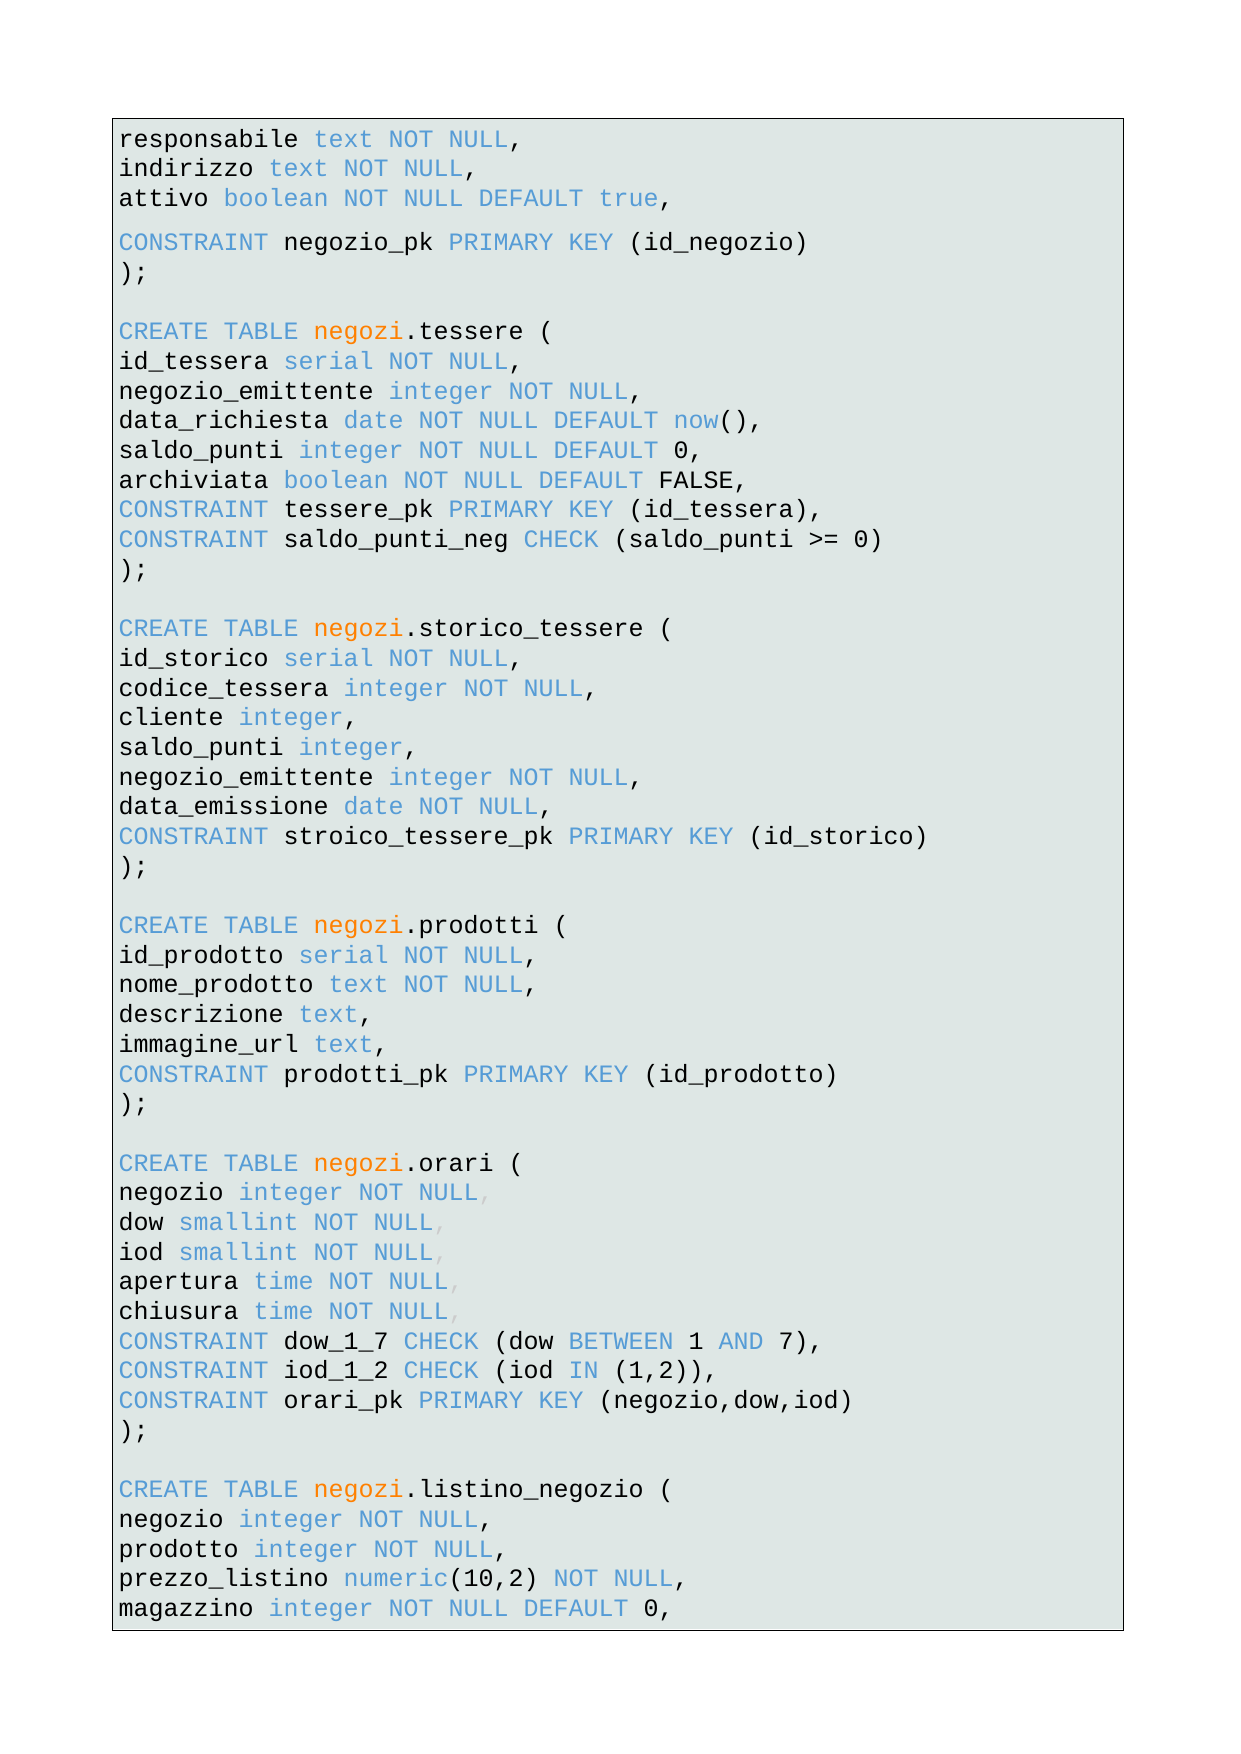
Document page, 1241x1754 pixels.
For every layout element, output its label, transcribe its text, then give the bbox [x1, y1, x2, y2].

table_header responsabile text NOT NULL, indirizzo text NOT NULL, attivo boolean NOT NULL DEFAULT true, CONSTRAINT negozio_pk PRIMARY KEY (id_negozio) ); CREATE TABLE negozi.tessere ( id_tessera serial NOT NULL, negozio_emittente integer NOT NULL, data_richiesta date NOT NULL DEFAULT now(), saldo_punti integer NOT NULL DEFAULT 0, archiviata boolean NOT NULL DEFAULT FALSE, CONSTRAINT tessere_pk PRIMARY KEY (id_tessera), CONSTRAINT saldo_punti_neg CHECK (saldo_punti >= 0) ); CREATE TABLE negozi.storico_tessere ( id_storico serial NOT NULL, codice_tessera integer NOT NULL, cliente integer, saldo_punti integer, negozio_emittente integer NOT NULL, data_emissione date NOT NULL, CONSTRAINT stroico_tessere_pk PRIMARY KEY (id_storico) ); CREATE TABLE negozi.prodotti ( id_prodotto serial NOT NULL, nome_prodotto text NOT NULL, descrizione text, immagine_url text, CONSTRAINT prodotti_pk PRIMARY KEY (id_prodotto) ); CREATE TABLE negozi.orari ( negozio integer NOT NULL, dow smallint NOT NULL, iod smallint NOT NULL, apertura time NOT NULL, chiusura time NOT NULL, CONSTRAINT dow_1_7 CHECK (dow BETWEEN 1 AND 7), CONSTRAINT iod_1_2 CHECK (iod IN (1,2)), CONSTRAINT orari_pk PRIMARY KEY (negozio,dow,iod) ); CREATE TABLE negozi.listino_negozio ( negozio integer NOT NULL, prodotto integer NOT NULL, prezzo_listino numeric(10,2) NOT NULL, magazzino integer NOT NULL DEFAULT 0, [113, 119, 1123, 1629]
